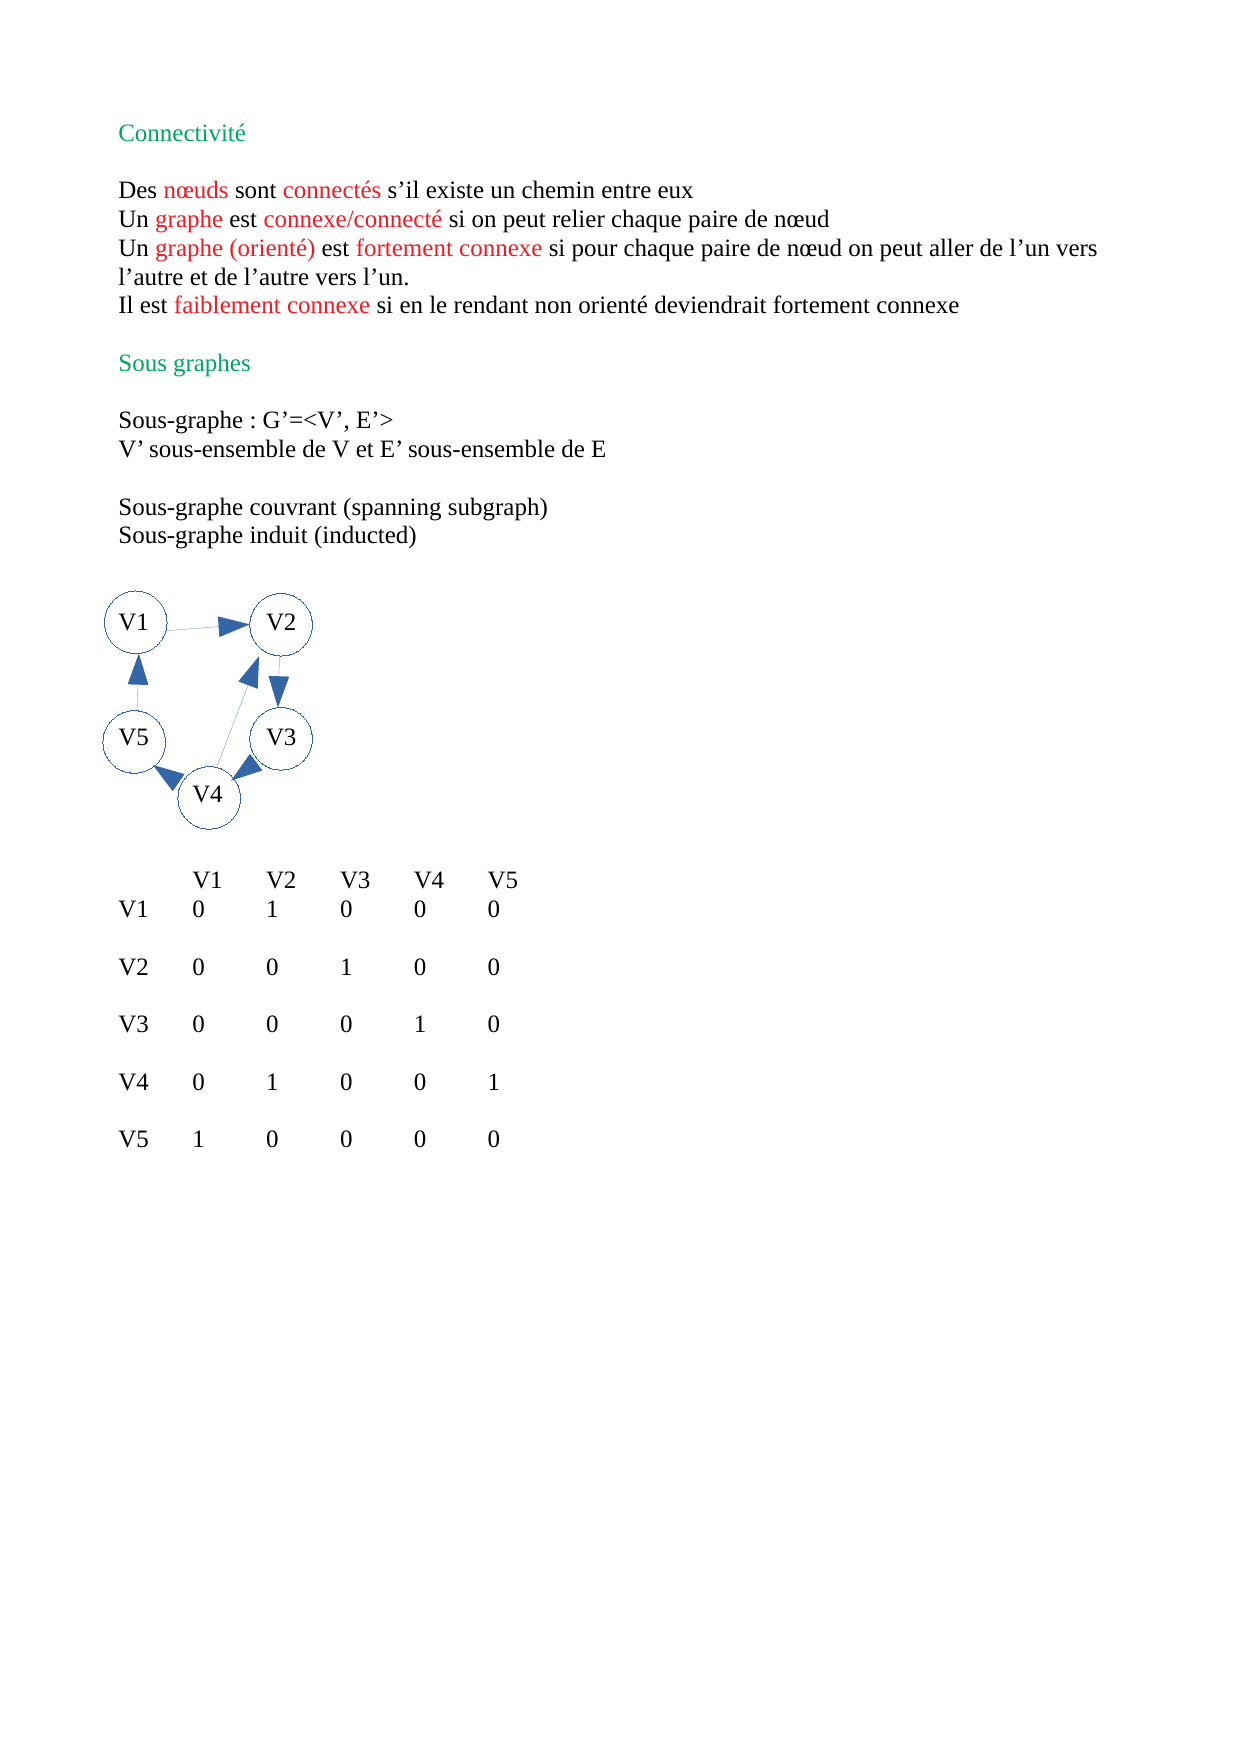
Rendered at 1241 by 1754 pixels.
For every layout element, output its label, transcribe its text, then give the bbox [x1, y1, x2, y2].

text V5 1 0 0 0 0 [118, 1124, 1122, 1153]
text Connectivité [118, 118, 1122, 147]
text V1 0 1 0 0 0 [118, 894, 1122, 923]
text V2 0 0 1 0 0 [118, 952, 1122, 981]
text V3 0 0 0 1 0 [118, 1009, 1122, 1038]
text V3 [224, 722, 1122, 751]
text V1 V2 [118, 607, 1122, 636]
text Un graphe (orienté) est fortement connexe si pour chaque paire de nœud on peut aller de l’un vers l’autre et de l’autre vers l’un. [118, 233, 1122, 291]
text Un graphe est connexe/connecté si on peut relier chaque paire de nœud [118, 204, 1122, 233]
text Sous-graphe : G’=<V’, E’> [118, 406, 1122, 434]
text V1 V2 V3 V4 V5 [118, 866, 1122, 894]
text Sous-graphe couvrant (spanning subgraph) [118, 492, 1122, 521]
text Il est faiblement connexe si en le rendant non orienté deviendrait fortement connexe [118, 291, 1122, 319]
text V5 [118, 722, 233, 751]
text V4 [118, 779, 1122, 808]
text Sous graphes [118, 348, 1122, 377]
text Des nœuds sont connectés s’il existe un chemin entre eux [118, 176, 1122, 204]
text V4 0 1 0 0 1 [118, 1067, 1122, 1096]
text Sous-graphe induit (inducted) [118, 521, 1122, 549]
text V’ sous-ensemble de V et E’ sous-ensemble de E [118, 434, 1122, 463]
